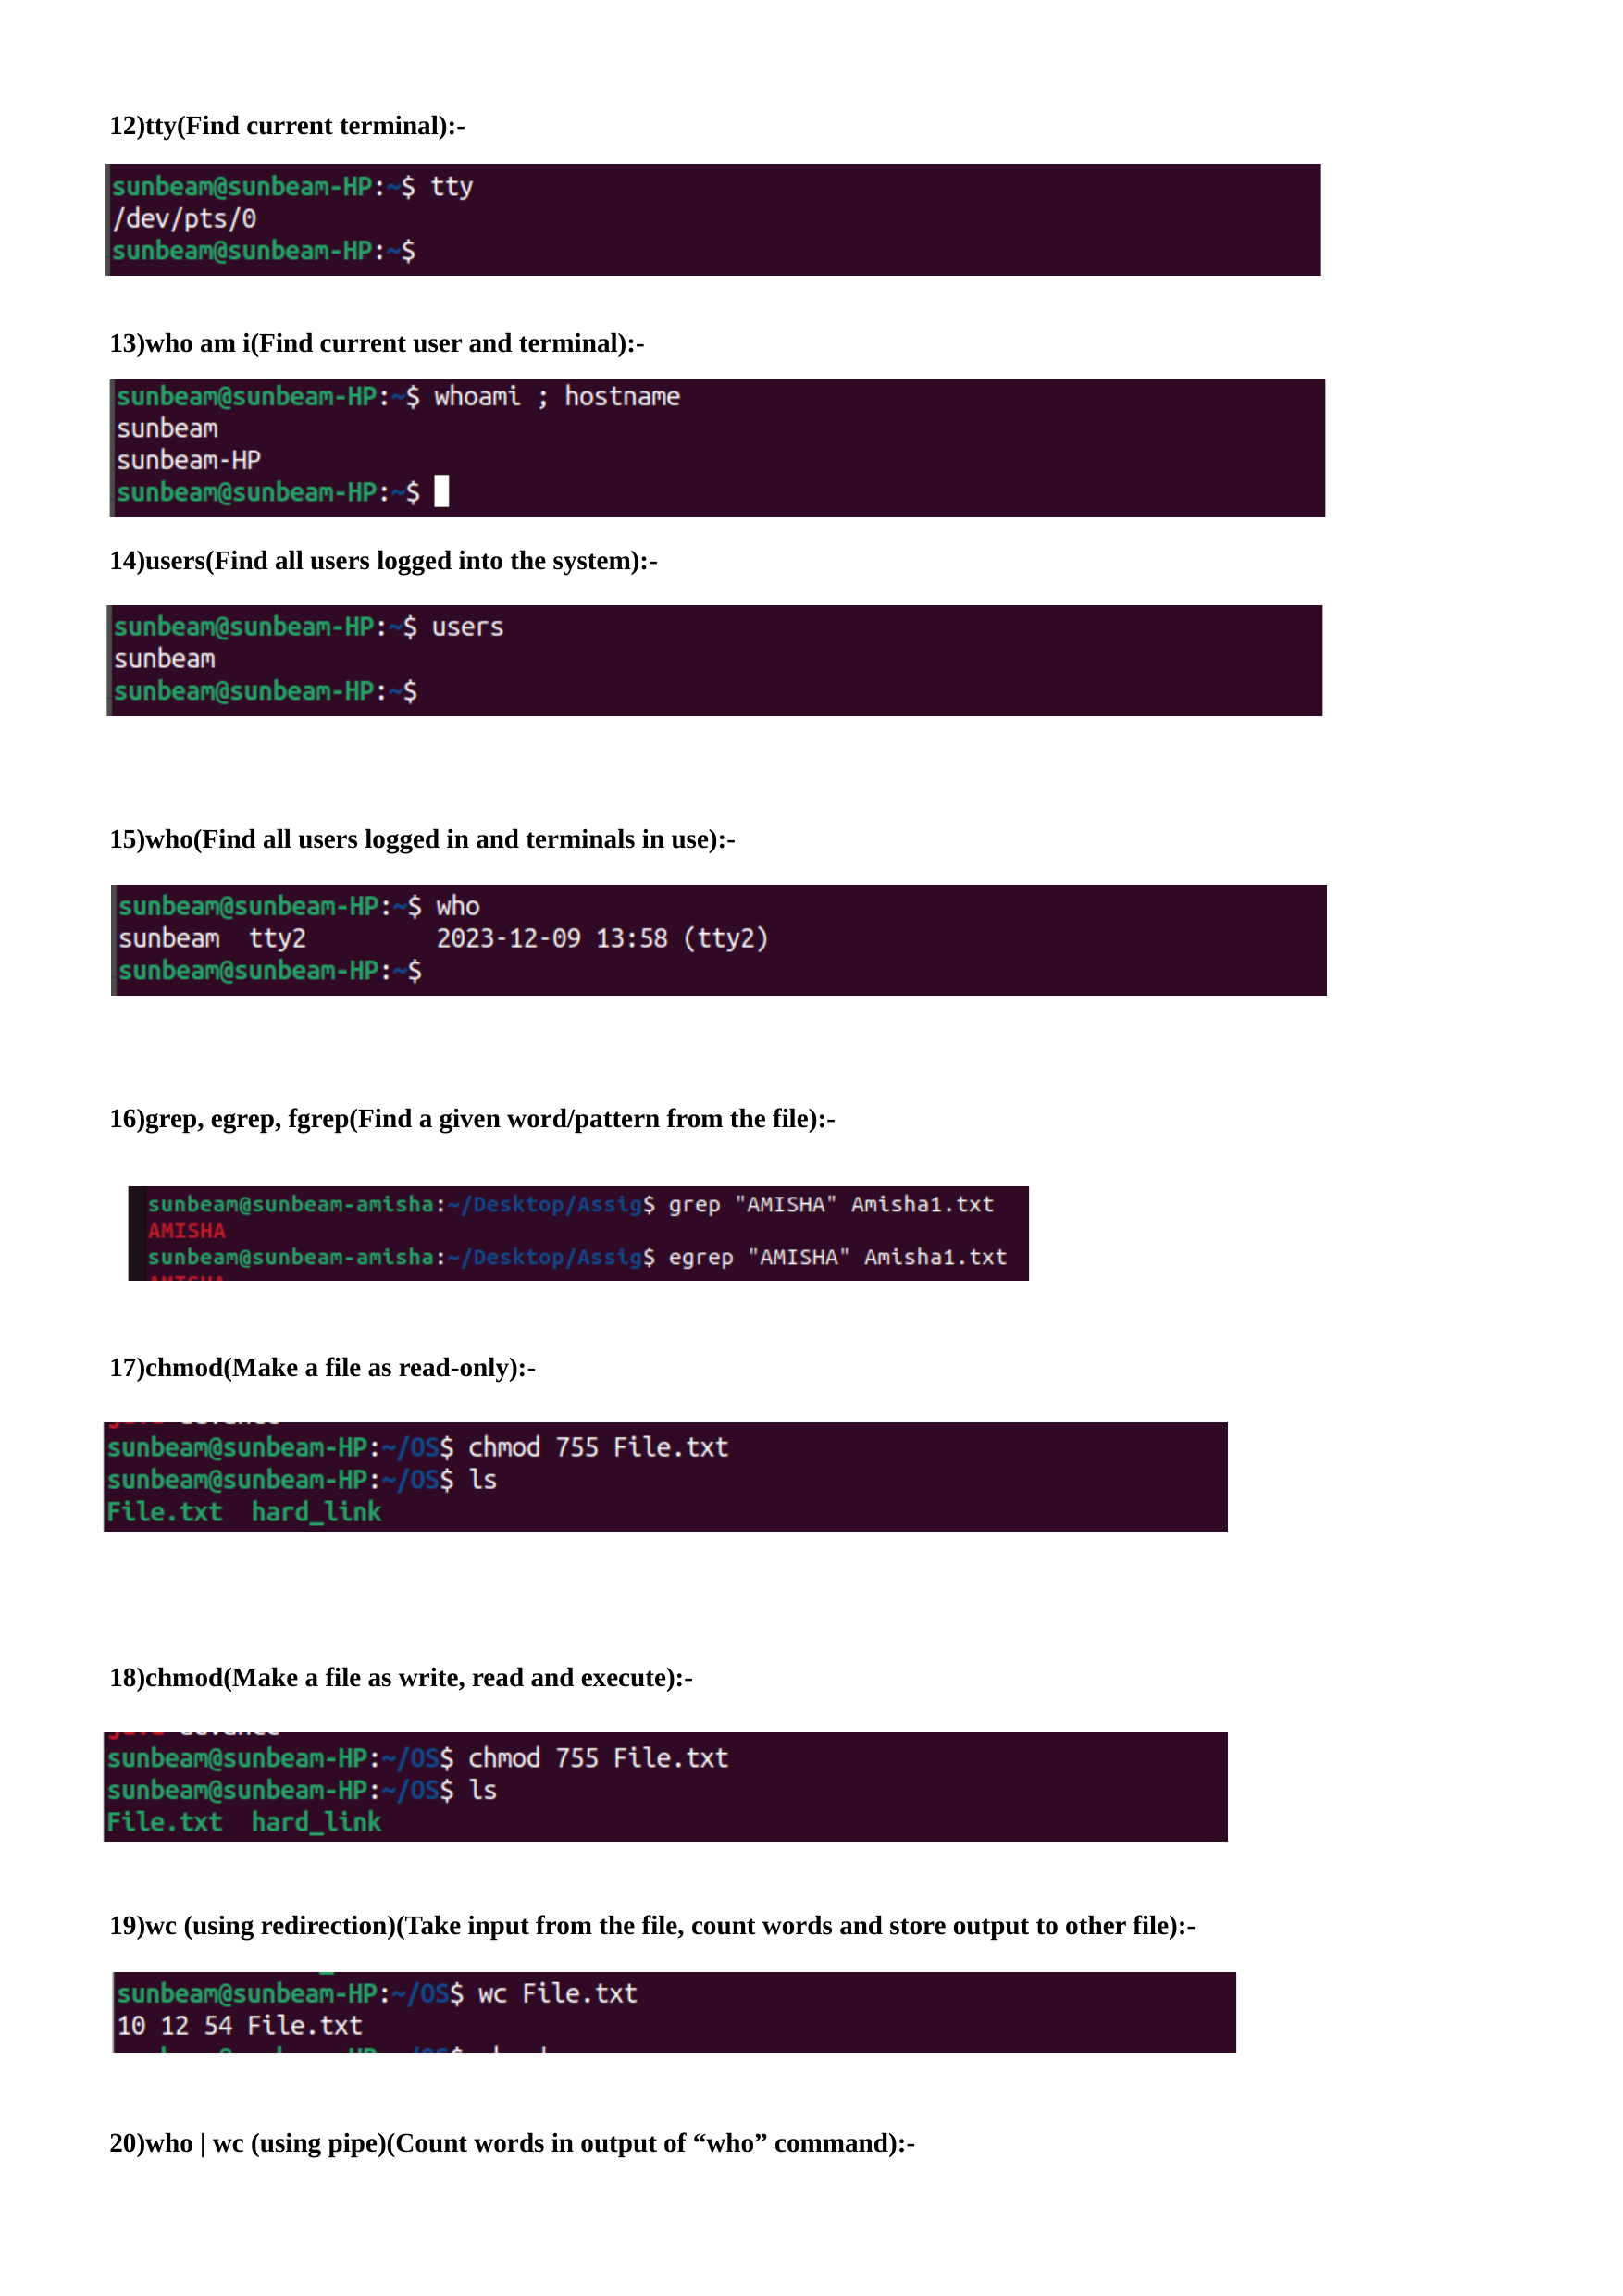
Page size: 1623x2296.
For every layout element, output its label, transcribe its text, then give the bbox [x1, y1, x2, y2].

text 19)wc (using redirection)(Take input from the file, count words and store output to other file):- [109, 1909, 1514, 1941]
text 17)chmod(Make a file as read-only):- [109, 1351, 1514, 1382]
text 13)who am i(Find current user and terminal):- [109, 327, 1514, 357]
text 12)tty(Find current terminal):- [109, 109, 1514, 141]
picture [106, 605, 1323, 716]
picture [111, 1972, 1237, 2053]
picture [109, 379, 1326, 517]
picture [103, 1422, 1228, 1532]
picture [111, 885, 1327, 996]
text 16)grep, egrep, fgrep(Find a given word/pattern from the file):- [109, 1102, 1514, 1134]
text 20)who | wc (using pipe)(Count words in output of “who” command):- [109, 2127, 1514, 2158]
text 18)chmod(Make a file as write, read and execute):- [109, 1661, 1514, 1693]
picture [103, 1732, 1228, 1842]
text 14)users(Find all users logged into the system):- [109, 544, 1514, 575]
text 15)who(Find all users logged in and terminals in use):- [109, 823, 1514, 854]
picture [105, 164, 1321, 276]
picture [128, 1186, 1030, 1281]
